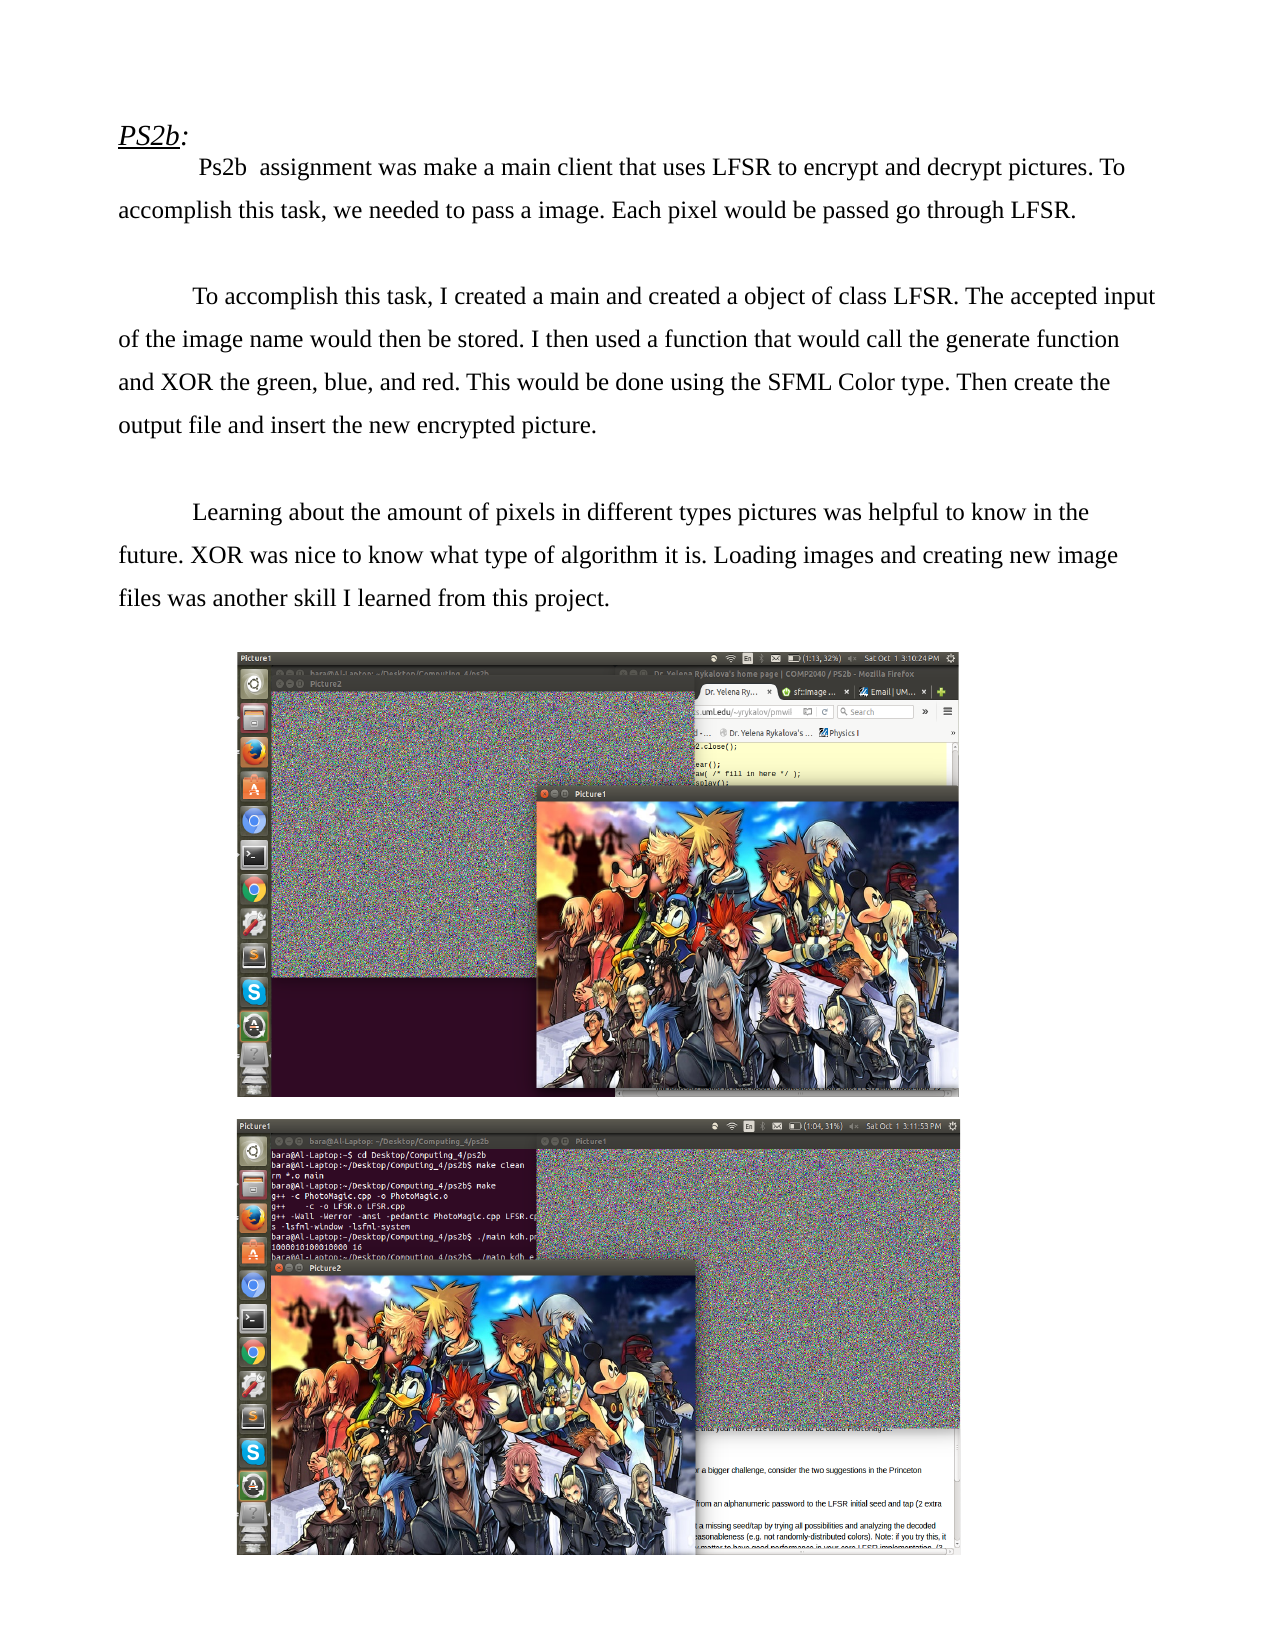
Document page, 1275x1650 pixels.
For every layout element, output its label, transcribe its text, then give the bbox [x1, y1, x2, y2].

picture [236, 1119, 961, 1555]
text PS2b: [118, 118, 1157, 152]
picture [237, 652, 959, 1097]
text Learning about the amount of pixels in different types pictures was helpful to know in the future. XOR was nice to know what type of algorithm it is. Loading images and creating new image files was another skill I learned from this project. [118, 497, 1157, 612]
text To accomplish this task, I created a main and created a object of class LFSR. The accepted input of the image name would then be stored. I then used a function that would call the generate function and XOR the green, blue, and red. This would be done using the SFML Color type. Then create the output file and insert the new encrypted picture. [118, 281, 1157, 439]
text Ps2b assignment was make a main client that uses LFSR to encrypt and decrypt pictures. To accomplish this task, we needed to pass a image. Each pixel would be passed go through LFSR. [118, 152, 1157, 223]
